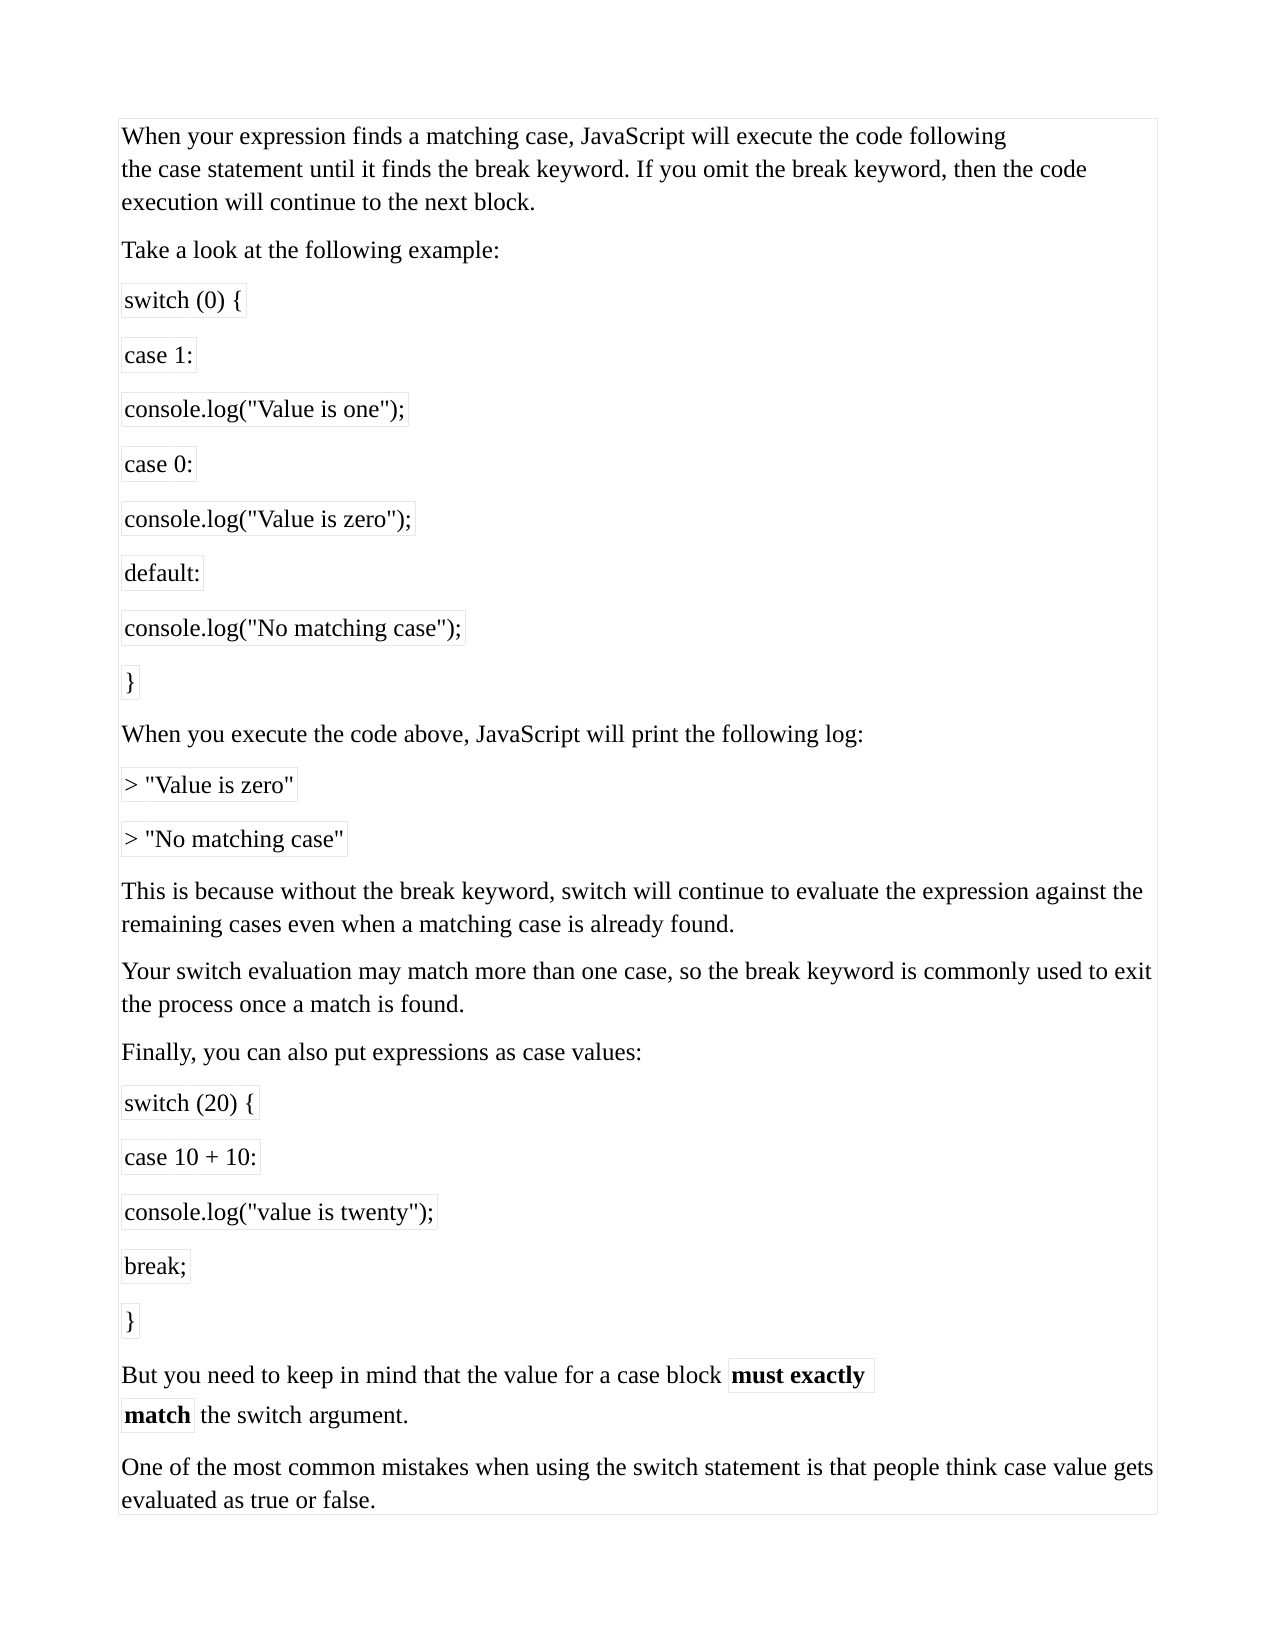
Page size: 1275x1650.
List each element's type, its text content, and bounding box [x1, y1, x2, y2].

text When your expression finds a matching case, JavaScript will execute the code following the case statement until it finds the break keyword. If you omit the break keyword, then the code execution will continue to the next block. [119, 119, 1157, 216]
text But you need to keep in mind that the value for a case block must exactly match the switch argument. [119, 1354, 1157, 1432]
text switch (0) { [119, 279, 1157, 317]
text > "Value is zero" [119, 764, 1157, 801]
text Finally, you can also put expressions as case values: [119, 1034, 1157, 1066]
text > "No matching case" [119, 818, 1157, 856]
text console.log("value is twenty"); [119, 1191, 1157, 1229]
text Your switch evaluation may match more than one case, so the break keyword is commonly used to exit the process once a match is found. [119, 953, 1157, 1018]
text default: [119, 552, 1157, 590]
text switch (20) { [119, 1082, 1157, 1119]
text One of the most common mistakes when using the switch statement is that people think case value gets evaluated as true or false. [119, 1449, 1157, 1514]
text Take a look at the following example: [119, 232, 1157, 263]
text console.log("No matching case"); [119, 607, 1157, 645]
text } [119, 1300, 1157, 1338]
text case 10 + 10: [119, 1136, 1157, 1174]
text case 1: [119, 334, 1157, 372]
text case 0: [119, 443, 1157, 481]
text } [119, 661, 1157, 699]
text console.log("Value is zero"); [119, 498, 1157, 536]
text break; [119, 1245, 1157, 1283]
text console.log("Value is one"); [119, 388, 1157, 426]
text When you execute the code above, JavaScript will print the following log: [119, 716, 1157, 748]
text This is because without the break keyword, switch will continue to evaluate the expression against the remaining cases even when a matching case is already found. [119, 873, 1157, 938]
